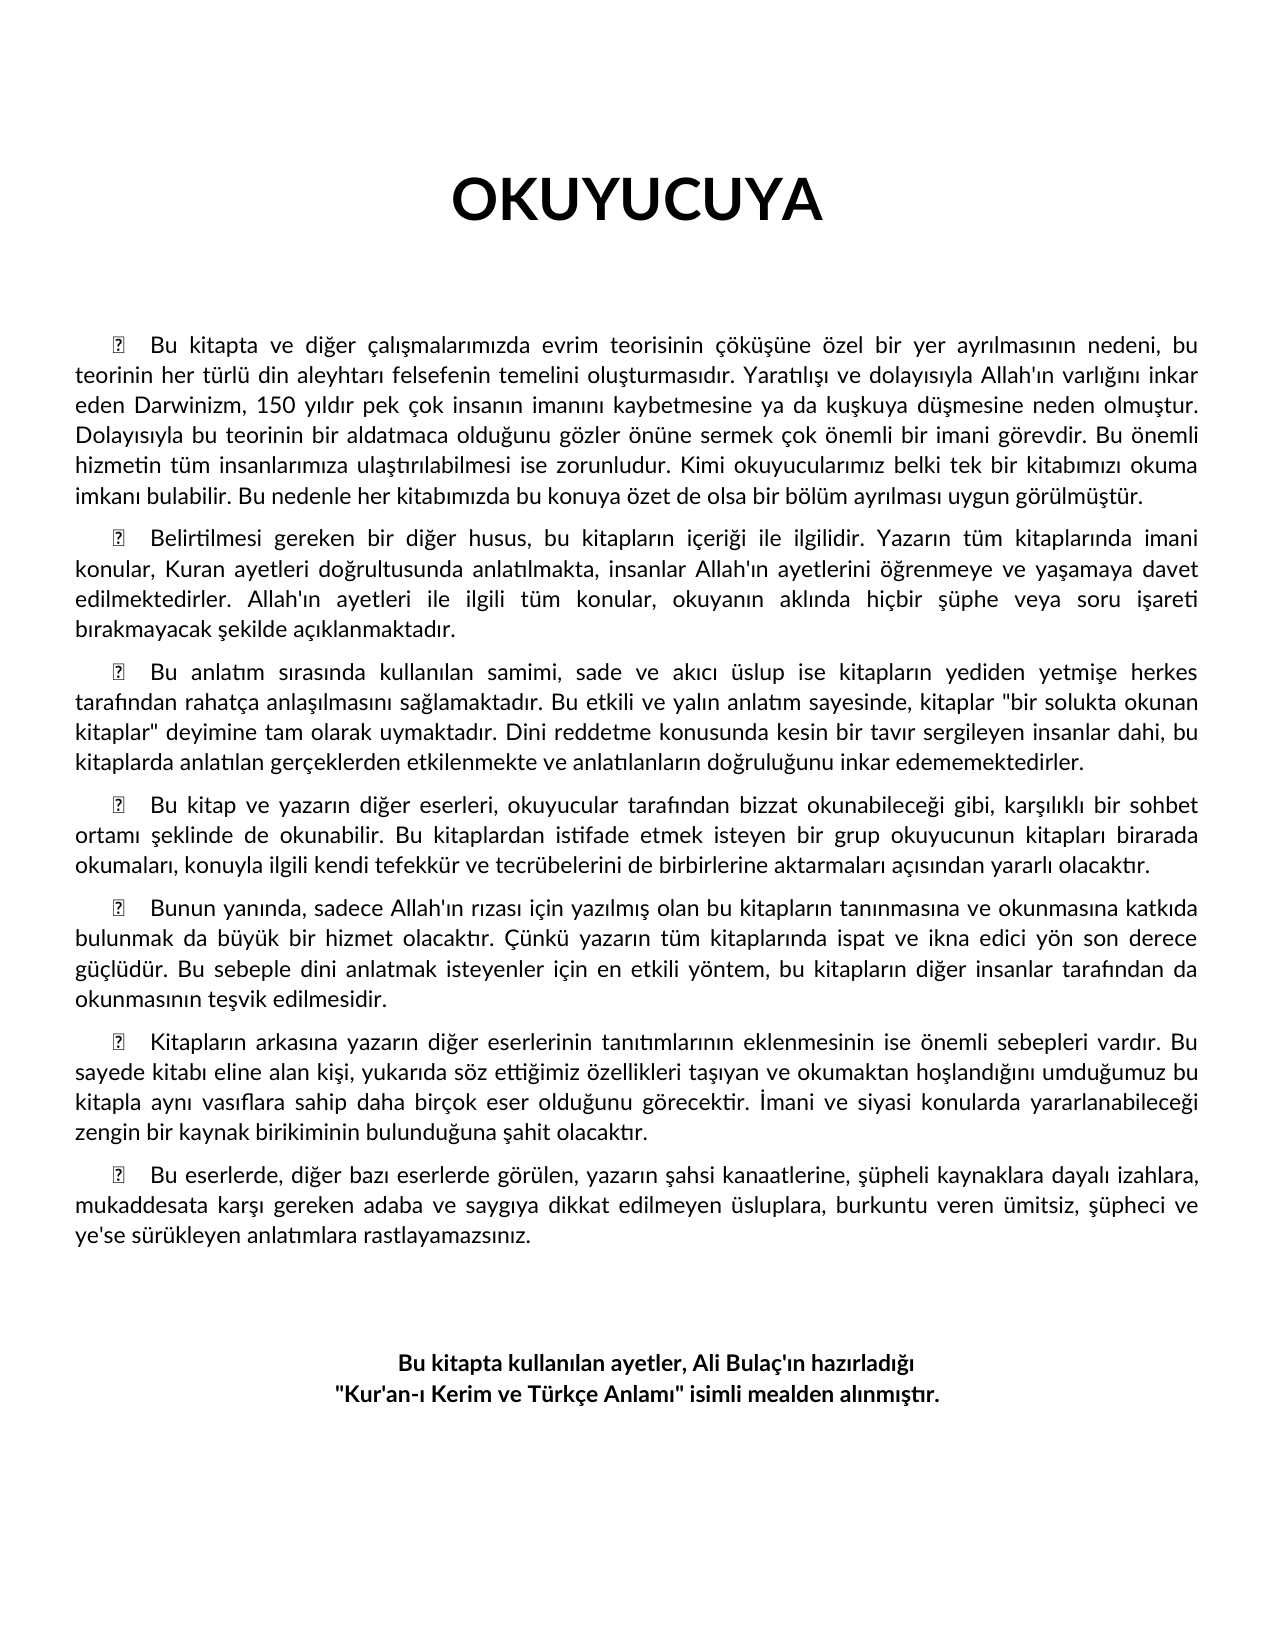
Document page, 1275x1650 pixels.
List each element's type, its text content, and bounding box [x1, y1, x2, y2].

text  Bu eserlerde, diğer bazı eserlerde görülen, yazarın şahsi kanaatlerine, şüpheli kaynaklara dayalı izahlara, mukaddesata karşı gereken adaba ve saygıya dikkat edilmeyen üsluplara, burkuntu veren ümitsiz, şüpheci ve ye'se sürükleyen anlatımlara rastlayamazsınız. [75, 1161, 1200, 1248]
text  Bu kitap ve yazarın diğer eserleri, okuyucular tarafından bizzat okunabileceği gibi, karşılıklı bir sohbet ortamı şeklinde de okunabilir. Bu kitaplardan istifade etmek isteyen bir grup okuyucunun kitapları birarada okumaları, konuyla ilgili kendi tefekkür ve tecrübelerini de birbirlerine aktarmaları açısından yararlı olacaktır. [75, 791, 1200, 879]
text Bu kitapta kullanılan ayetler, Ali Bulaç'ın hazırladığı "Kur'an-ı Kerim ve Türkçe Anlamı" isimli mealden alınmıştır. [75, 1349, 1200, 1407]
text  Bu kitapta ve diğer çalışmalarımızda evrim teorisinin çöküşüne özel bir yer ayrılmasının nedeni, bu teorinin her türlü din aleyhtarı felsefenin temelini oluşturmasıdır. Yaratılışı ve dolayısıyla Allah'ın varlığını inkar eden Darwinizm, 150 yıldır pek çok insanın imanını kaybetmesine ya da kuşkuya düşmesine neden olmuştur. Dolayısıyla bu teorinin bir aldatmaca olduğunu gözler önüne sermek çok önemli bir imani görevdir. Bu önemli hizmetin tüm insanlarımıza ulaştırılabilmesi ise zorunludur. Kimi okuyucularımız belki tek bir kitabımızı okuma imkanı bulabilir. Bu nedenle her kitabımızda bu konuya özet de olsa bir bölüm ayrılması uygun görülmüştür. [75, 330, 1200, 509]
text  Kitapların arkasına yazarın diğer eserlerinin tanıtımlarının eklenmesinin ise önemli sebepleri vardır. Bu sayede kitabı eline alan kişi, yukarıda söz ettiğimiz özellikleri taşıyan ve okumaktan hoşlandığını umduğumuz bu kitapla aynı vasıflara sahip daha birçok eser olduğunu görecektir. İmani ve siyasi konularda yararlanabileceği zengin bir kaynak birikiminin bulunduğuna şahit olacaktır. [75, 1027, 1200, 1145]
text  Belirtilmesi gereken bir diğer husus, bu kitapların içeriği ile ilgilidir. Yazarın tüm kitaplarında imani konular, Kuran ayetleri doğrultusunda anlatılmakta, insanlar Allah'ın ayetlerini öğrenmeye ve yaşamaya davet edilmektedirler. Allah'ın ayetleri ile ilgili tüm konular, okuyanın aklında hiçbir şüphe veya soru işareti bırakmayacak şekilde açıklanmaktadır. [75, 524, 1200, 642]
subtitle OKUYUCUYA [75, 162, 1200, 232]
text  Bu anlatım sırasında kullanılan samimi, sade ve akıcı üslup ise kitapların yediden yetmişe herkes tarafından rahatça anlaşılmasını sağlamaktadır. Bu etkili ve yalın anlatım sayesinde, kitaplar "bir solukta okunan kitaplar" deyimine tam olarak uymaktadır. Dini reddetme konusunda kesin bir tavır sergileyen insanlar dahi, bu kitaplarda anlatılan gerçeklerden etkilenmekte ve anlatılanların doğruluğunu inkar edememektedirler. [75, 657, 1200, 776]
text  Bunun yanında, sadece Allah'ın rızası için yazılmış olan bu kitapların tanınmasına ve okunmasına katkıda bulunmak da büyük bir hizmet olacaktır. Çünkü yazarın tüm kitaplarında ispat ve ikna edici yön son derece güçlüdür. Bu sebeple dini anlatmak isteyenler için en etkili yöntem, bu kitapların diğer insanlar tarafından da okunmasının teşvik edilmesidir. [75, 894, 1200, 1012]
